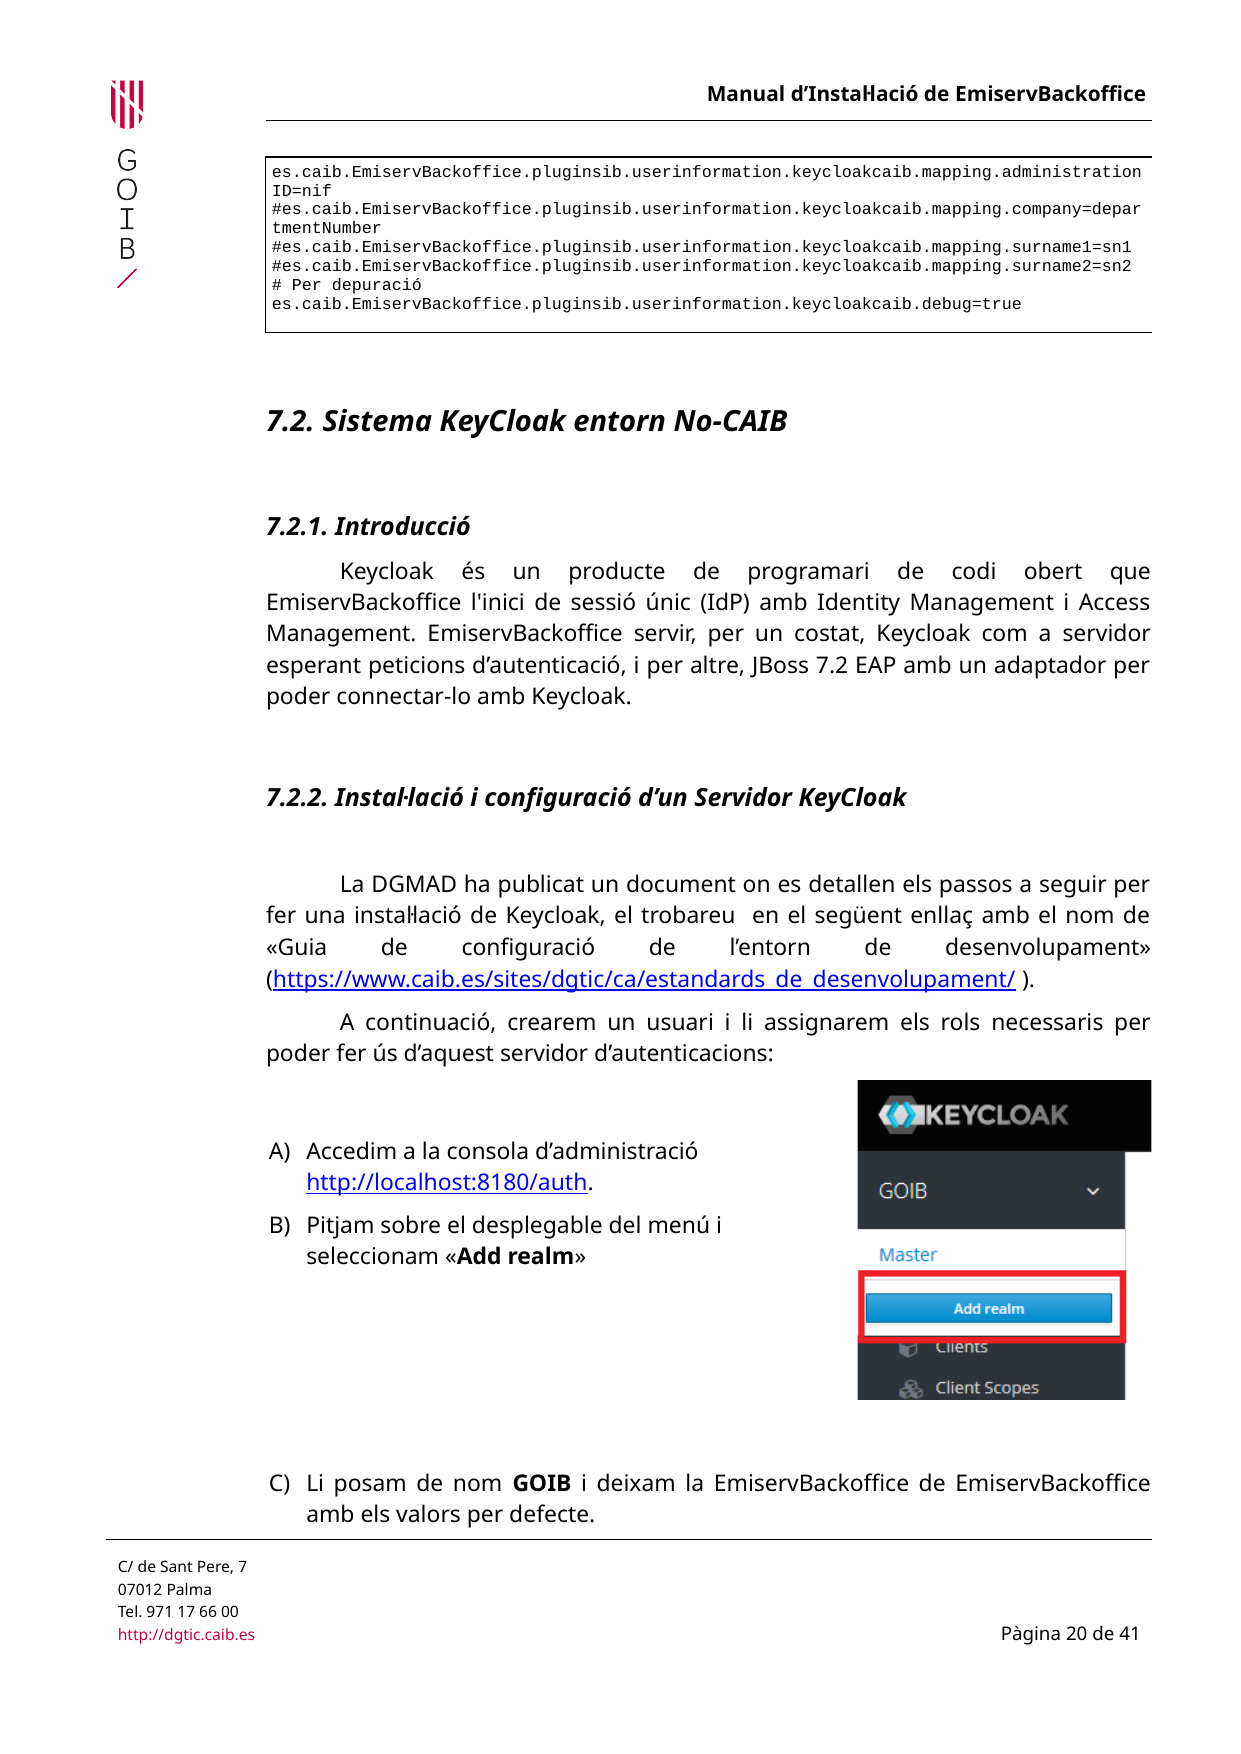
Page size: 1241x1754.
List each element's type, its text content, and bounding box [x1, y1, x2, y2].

text A continuació, crearem un usuari i li assignarem els rols necessaris per poder fer ús d’aquest servidor d’autenticacions: [266, 1006, 1152, 1068]
picture [82, 57, 172, 319]
picture [857, 1080, 1152, 1400]
table_header Accedim a la consola d’administració http://localhost:8180/auth. Pitjam sobre el desplegable del menú i seleccionam «Add realm» [266, 1080, 809, 1412]
text Keycloak és un producte de programari de codi obert que EmiservBackoffice l'inici de sessió únic (IdP) amb Identity Management i Access Management. EmiservBackoffice servir, per un costat, Keycloak com a servidor esperant peticions d’autenticació, i per altre, JBoss 7.2 EAP amb un adaptador per poder connectar-lo amb Keycloak. [266, 555, 1152, 711]
list Li posam de nom GOIB i deixam la EmiservBackoffice de EmiservBackoffice amb els valors per defecte. [269, 1466, 1152, 1529]
subtitle Sistema KeyCloak entorn No-CAIB [266, 401, 1152, 440]
table_header [810, 1080, 1152, 1412]
subtitle Introducció [266, 509, 1152, 543]
text La DGMAD ha publicat un document on es detallen els passos a seguir per fer una instal·lació de Keycloak, el trobareu en el següent enllaç amb el nom de «Guia de configuració de l’entorn de desenvolupament» (https://www.caib.es/sites/dgtic/ca/estandards_de_desenvolupament/ ). [266, 868, 1152, 994]
subtitle Instal·lació i configuració d’un Servidor KeyCloak [266, 779, 1152, 813]
table_header es.caib.EmiservBackoffice.pluginsib.userinformation.keycloakcaib.mapping.administrationID=nif #es.caib.EmiservBackoffice.pluginsib.userinformation.keycloakcaib.mapping.company=departmentNumber #es.caib.EmiservBackoffice.pluginsib.userinformation.keycloakcaib.mapping.surname1=sn1 #es.caib.EmiservBackoffice.pluginsib.userinformation.keycloakcaib.mapping.surname2=sn2 # Per depuració es.caib.EmiservBackoffice.pluginsib.userinformation.keycloakcaib.debug=true [266, 158, 1152, 332]
